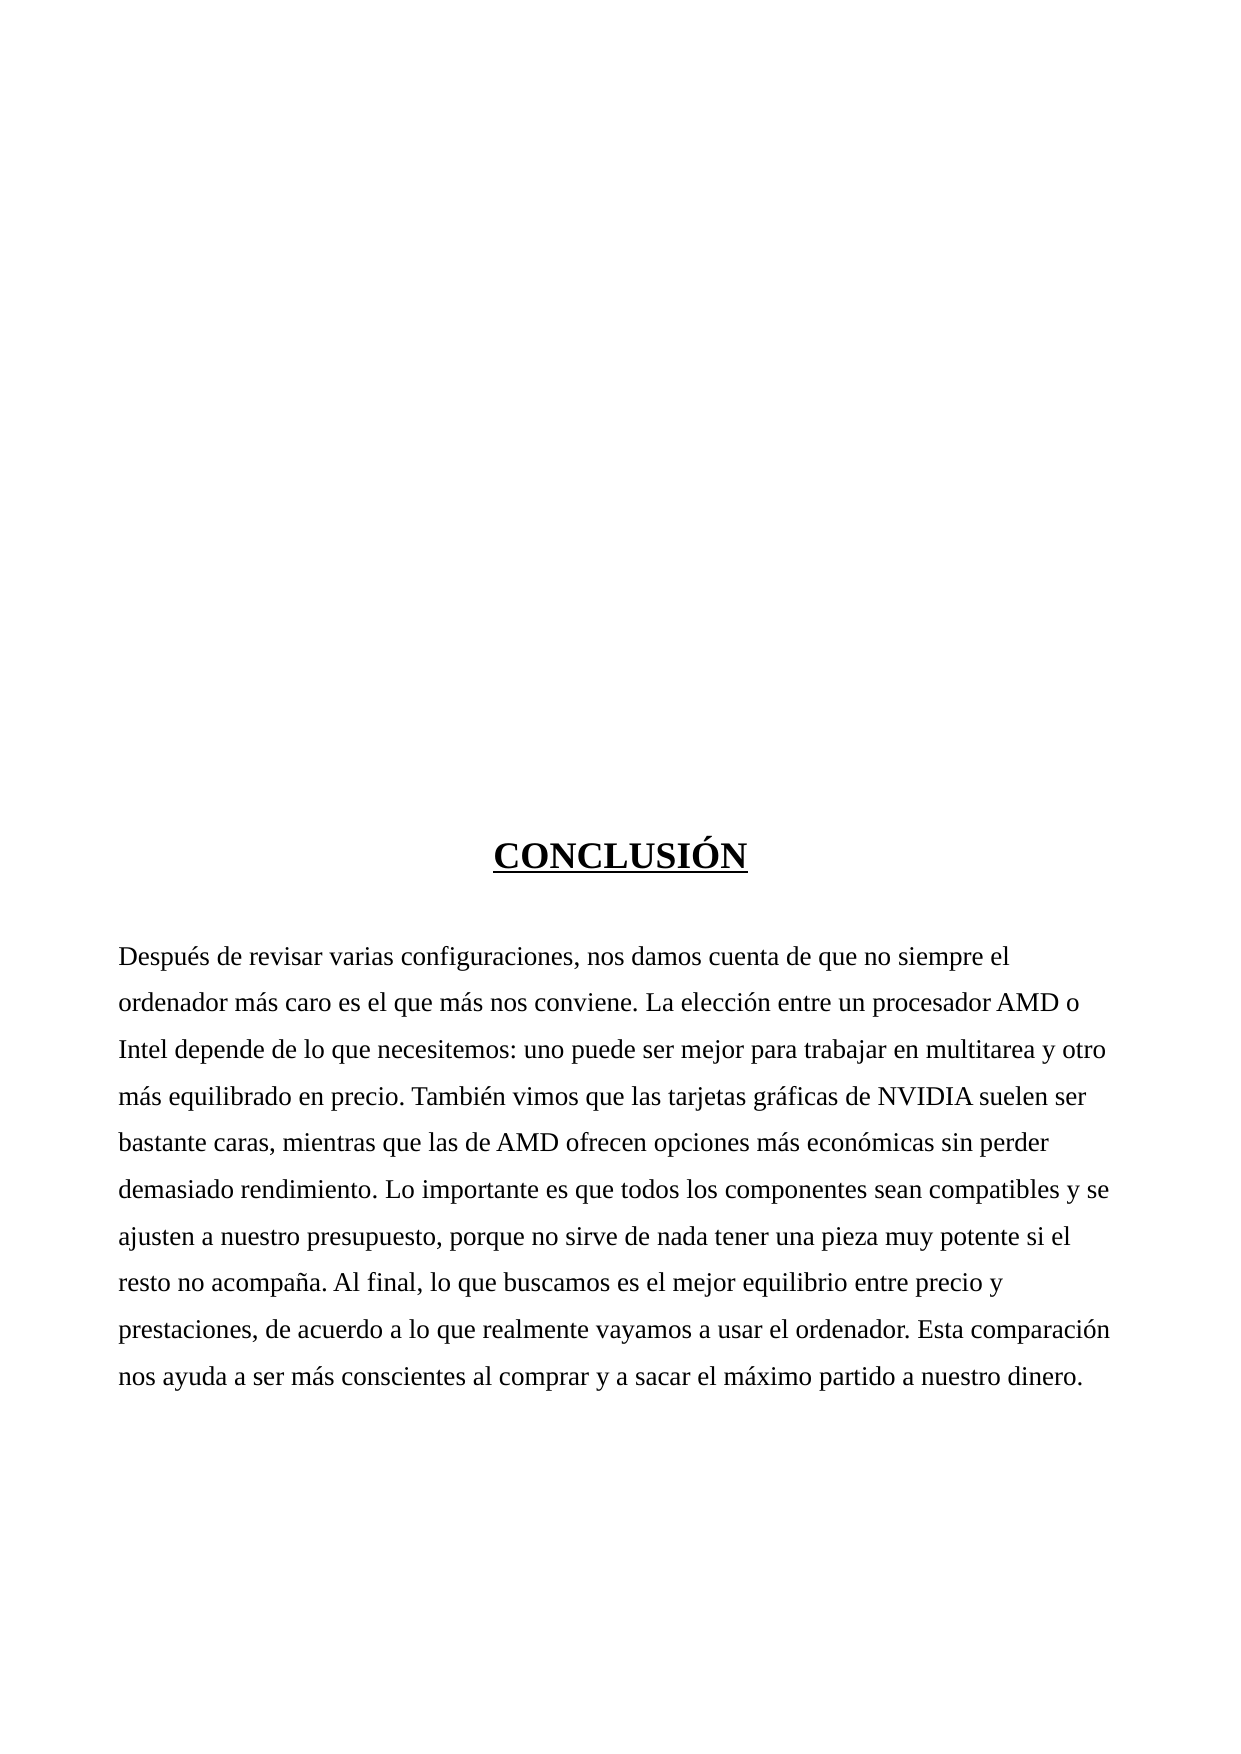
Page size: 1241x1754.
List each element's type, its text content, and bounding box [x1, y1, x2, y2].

text Después de revisar varias configuraciones, nos damos cuenta de que no siempre el ordenador más caro es el que más nos conviene. La elección entre un procesador AMD o Intel depende de lo que necesitemos: uno puede ser mejor para trabajar en multitarea y otro más equilibrado en precio. También vimos que las tarjetas gráficas de NVIDIA suelen ser bastante caras, mientras que las de AMD ofrecen opciones más económicas sin perder demasiado rendimiento. Lo importante es que todos los componentes sean compatibles y se ajusten a nuestro presupuesto, porque no sirve de nada tener una pieza muy potente si el resto no acompaña. Al final, lo que buscamos es el mejor equilibrio entre precio y prestaciones, de acuerdo a lo que realmente vayamos a usar el ordenador. Esta comparación nos ayuda a ser más conscientes al comprar y a sacar el máximo partido a nuestro dinero. [118, 940, 1122, 1391]
subtitle CONCLUSIÓN [118, 834, 1122, 877]
